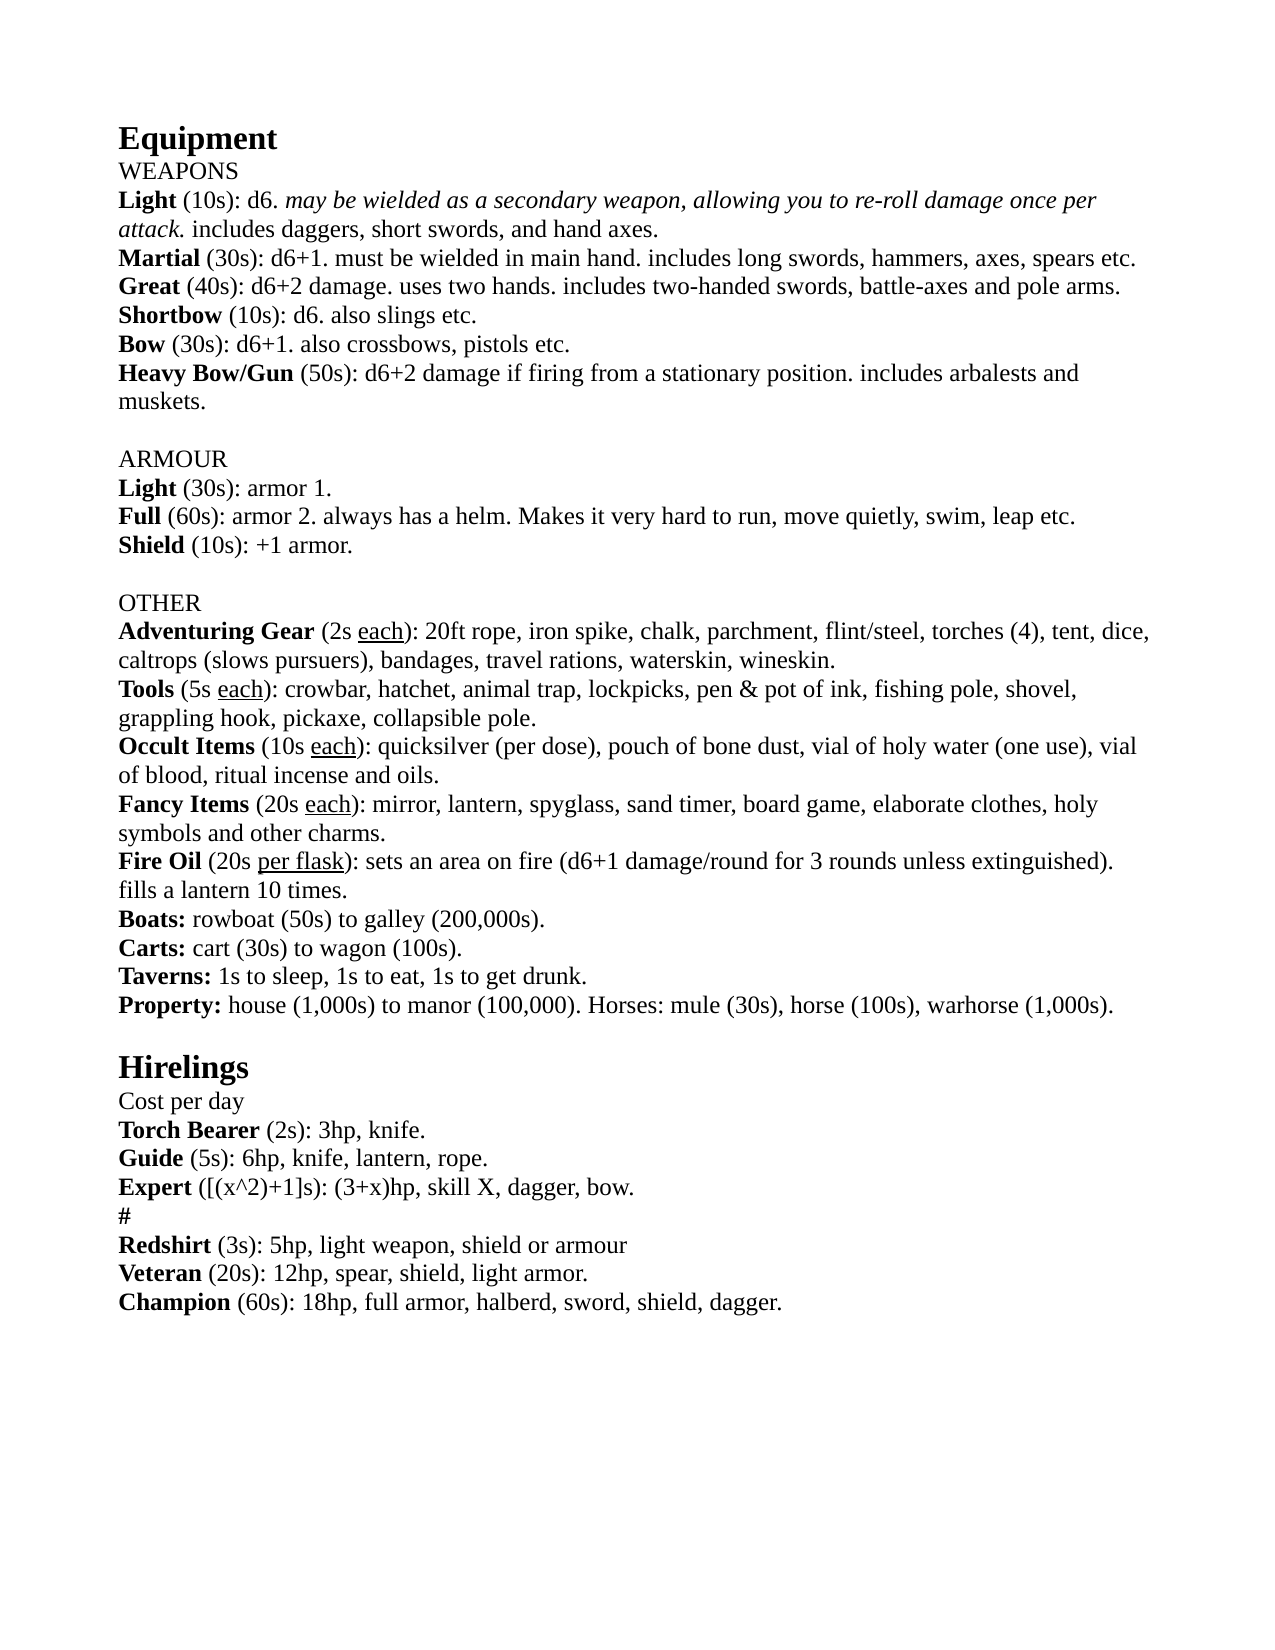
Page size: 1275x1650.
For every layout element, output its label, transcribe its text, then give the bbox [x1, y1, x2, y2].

text OTHER [118, 588, 1157, 616]
text ARMOUR [118, 444, 1157, 473]
text Fire Oil (20s per flask): sets an area on fire (d6+1 damage/round for 3 rounds unless extinguished). fills a lantern 10 times. [118, 846, 1157, 904]
text Full (60s): armor 2. always has a helm. Makes it very hard to run, move quietly, swim, leap etc. [118, 501, 1157, 530]
text Great (40s): d6+2 damage. uses two hands. includes two-handed swords, battle-axes and pole arms. [118, 271, 1157, 300]
text Guide (5s): 6hp, knife, lantern, rope. [118, 1143, 1157, 1172]
text Equipment [118, 118, 1157, 156]
text Heavy Bow/Gun (50s): d6+2 damage if firing from a stationary position. includes arbalests and muskets. [118, 358, 1157, 415]
text WEAPONS [118, 156, 1157, 185]
text Redshirt (3s): 5hp, light weapon, shield or armour [118, 1230, 1157, 1258]
text Shield (10s): +1 armor. [118, 530, 1157, 559]
text Veteran (20s): 12hp, spear, shield, light armor. [118, 1258, 1157, 1287]
text # [118, 1201, 1157, 1230]
text Boats: rowboat (50s) to galley (200,000s). [118, 904, 1157, 933]
text Light (10s): d6. may be wielded as a secondary weapon, allowing you to re-roll damage once per attack. includes daggers, short swords, and hand axes. [118, 185, 1157, 243]
text Martial (30s): d6+1. must be wielded in main hand. includes long swords, hammers, axes, spears etc. [118, 243, 1157, 271]
text Cost per day [118, 1086, 1157, 1115]
text Light (30s): armor 1. [118, 473, 1157, 501]
text Champion (60s): 18hp, full armor, halberd, sword, shield, dagger. [118, 1287, 1157, 1316]
text Occult Items (10s each): quicksilver (per dose), pouch of bone dust, vial of holy water (one use), vial of blood, ritual incense and oils. [118, 731, 1157, 789]
text Fancy Items (20s each): mirror, lantern, spyglass, sand timer, board game, elaborate clothes, holy symbols and other charms. [118, 789, 1157, 846]
text Property: house (1,000s) to manor (100,000). Horses: mule (30s), horse (100s), warhorse (1,000s). [118, 990, 1157, 1019]
text Tools (5s each): crowbar, hatchet, animal trap, lockpicks, pen & pot of ink, fishing pole, shovel, grappling hook, pickaxe, collapsible pole. [118, 674, 1157, 731]
text Torch Bearer (2s): 3hp, knife. [118, 1115, 1157, 1143]
text Bow (30s): d6+1. also crossbows, pistols etc. [118, 329, 1157, 358]
text Carts: cart (30s) to wagon (100s). [118, 933, 1157, 961]
text Shortbow (10s): d6. also slings etc. [118, 300, 1157, 329]
text Adventuring Gear (2s each): 20ft rope, iron spike, chalk, parchment, flint/steel, torches (4), tent, dice, caltrops (slows pursuers), bandages, travel rations, waterskin, wineskin. [118, 616, 1157, 674]
text Hirelings [118, 1048, 1157, 1086]
text Taverns: 1s to sleep, 1s to eat, 1s to get drunk. [118, 961, 1157, 990]
text Expert ([(x^2)+1]s): (3+x)hp, skill X, dagger, bow. [118, 1172, 1157, 1201]
